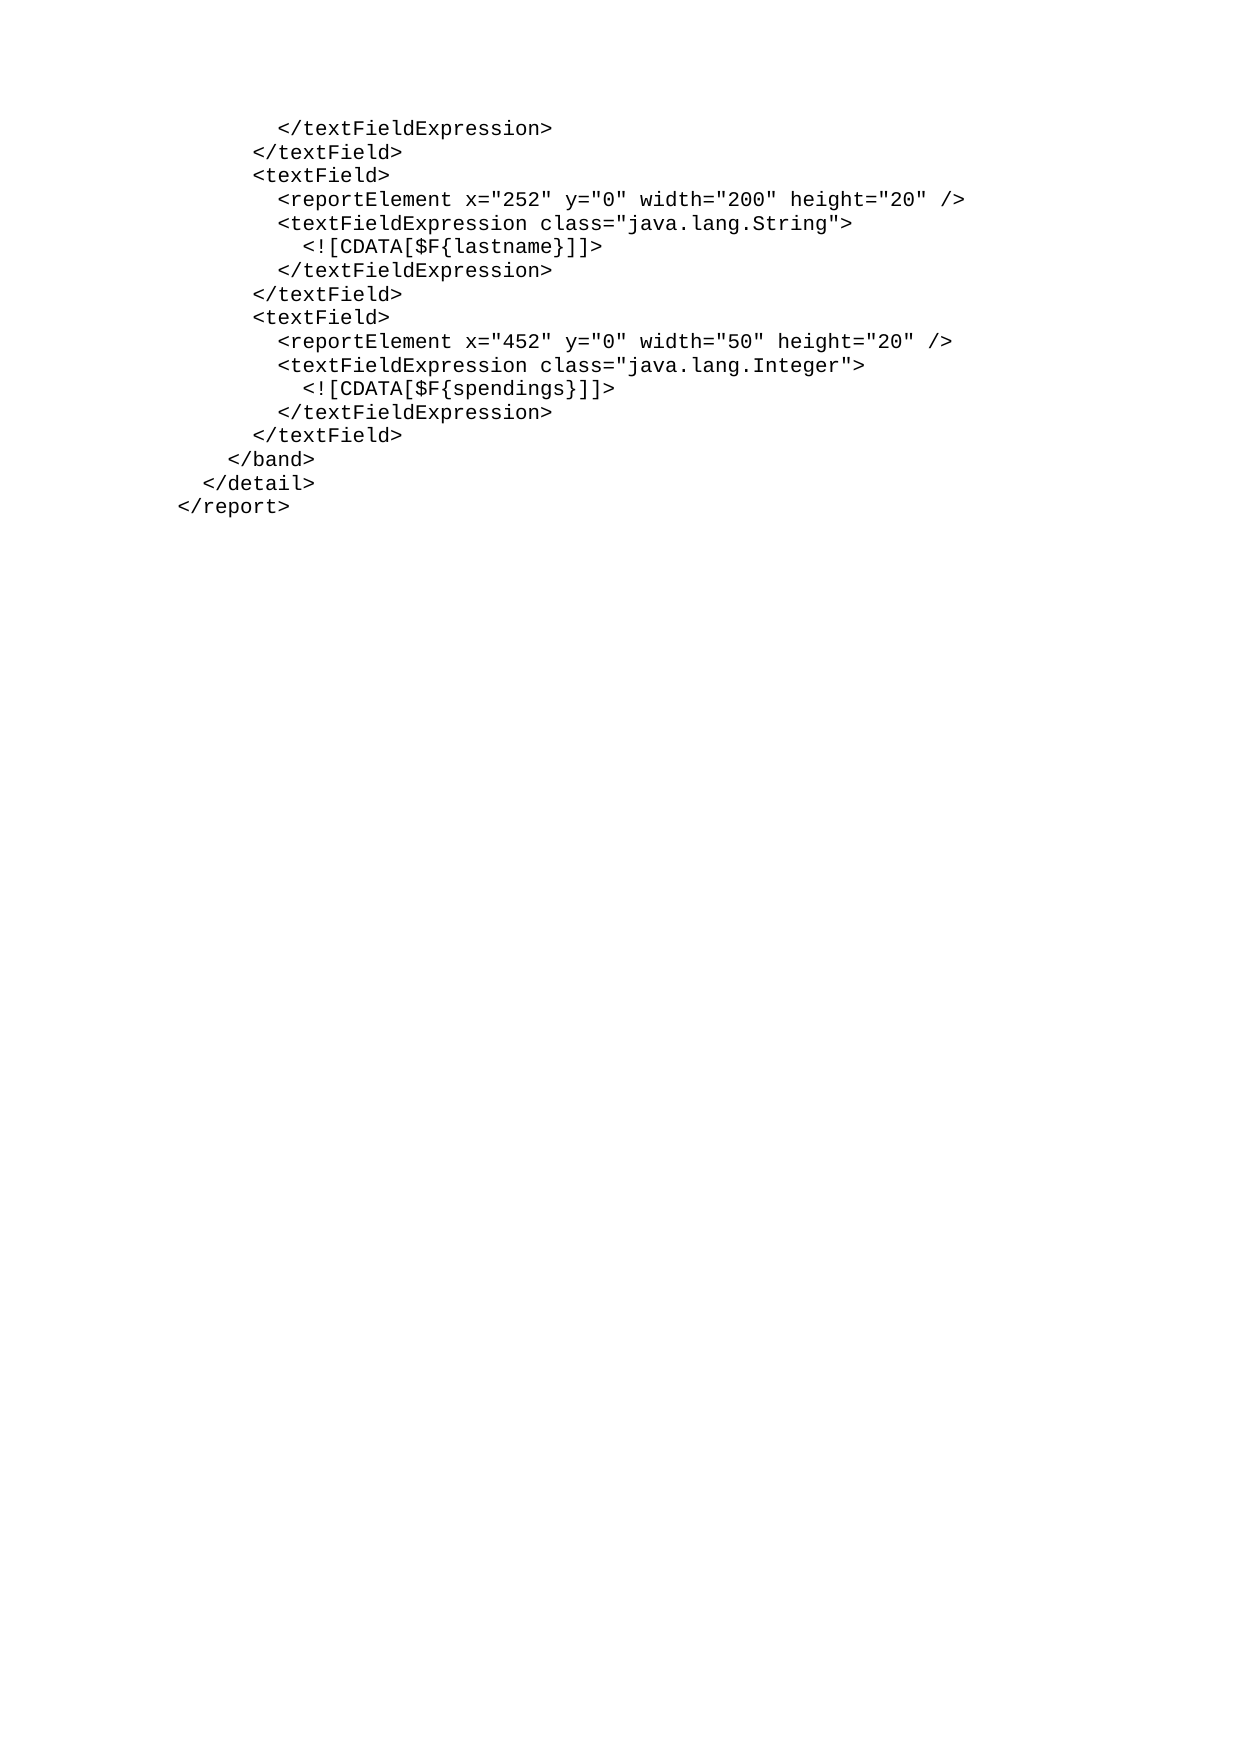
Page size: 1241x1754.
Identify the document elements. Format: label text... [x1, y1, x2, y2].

text <textFieldExpression class="java.lang.Integer"> [177, 354, 1152, 378]
text <![CDATA[$F{spendings}]]> [177, 378, 1152, 402]
text </band> [177, 449, 1152, 473]
text <reportElement x="252" y="0" width="200" height="20" /> [177, 189, 1152, 213]
text <textField> [177, 307, 1152, 331]
text </textFieldExpression> [177, 260, 1152, 284]
text </textField> [177, 284, 1152, 307]
text </textFieldExpression> [177, 402, 1152, 426]
text <![CDATA[$F{lastname}]]> [177, 236, 1152, 260]
text </textField> [177, 142, 1152, 165]
text </detail> [177, 473, 1152, 496]
text </report> [177, 496, 1152, 520]
text <textField> [177, 165, 1152, 189]
text <textFieldExpression class="java.lang.String"> [177, 213, 1152, 236]
text </textFieldExpression> [177, 118, 1152, 142]
text <reportElement x="452" y="0" width="50" height="20" /> [177, 331, 1152, 354]
text </textField> [177, 426, 1152, 449]
